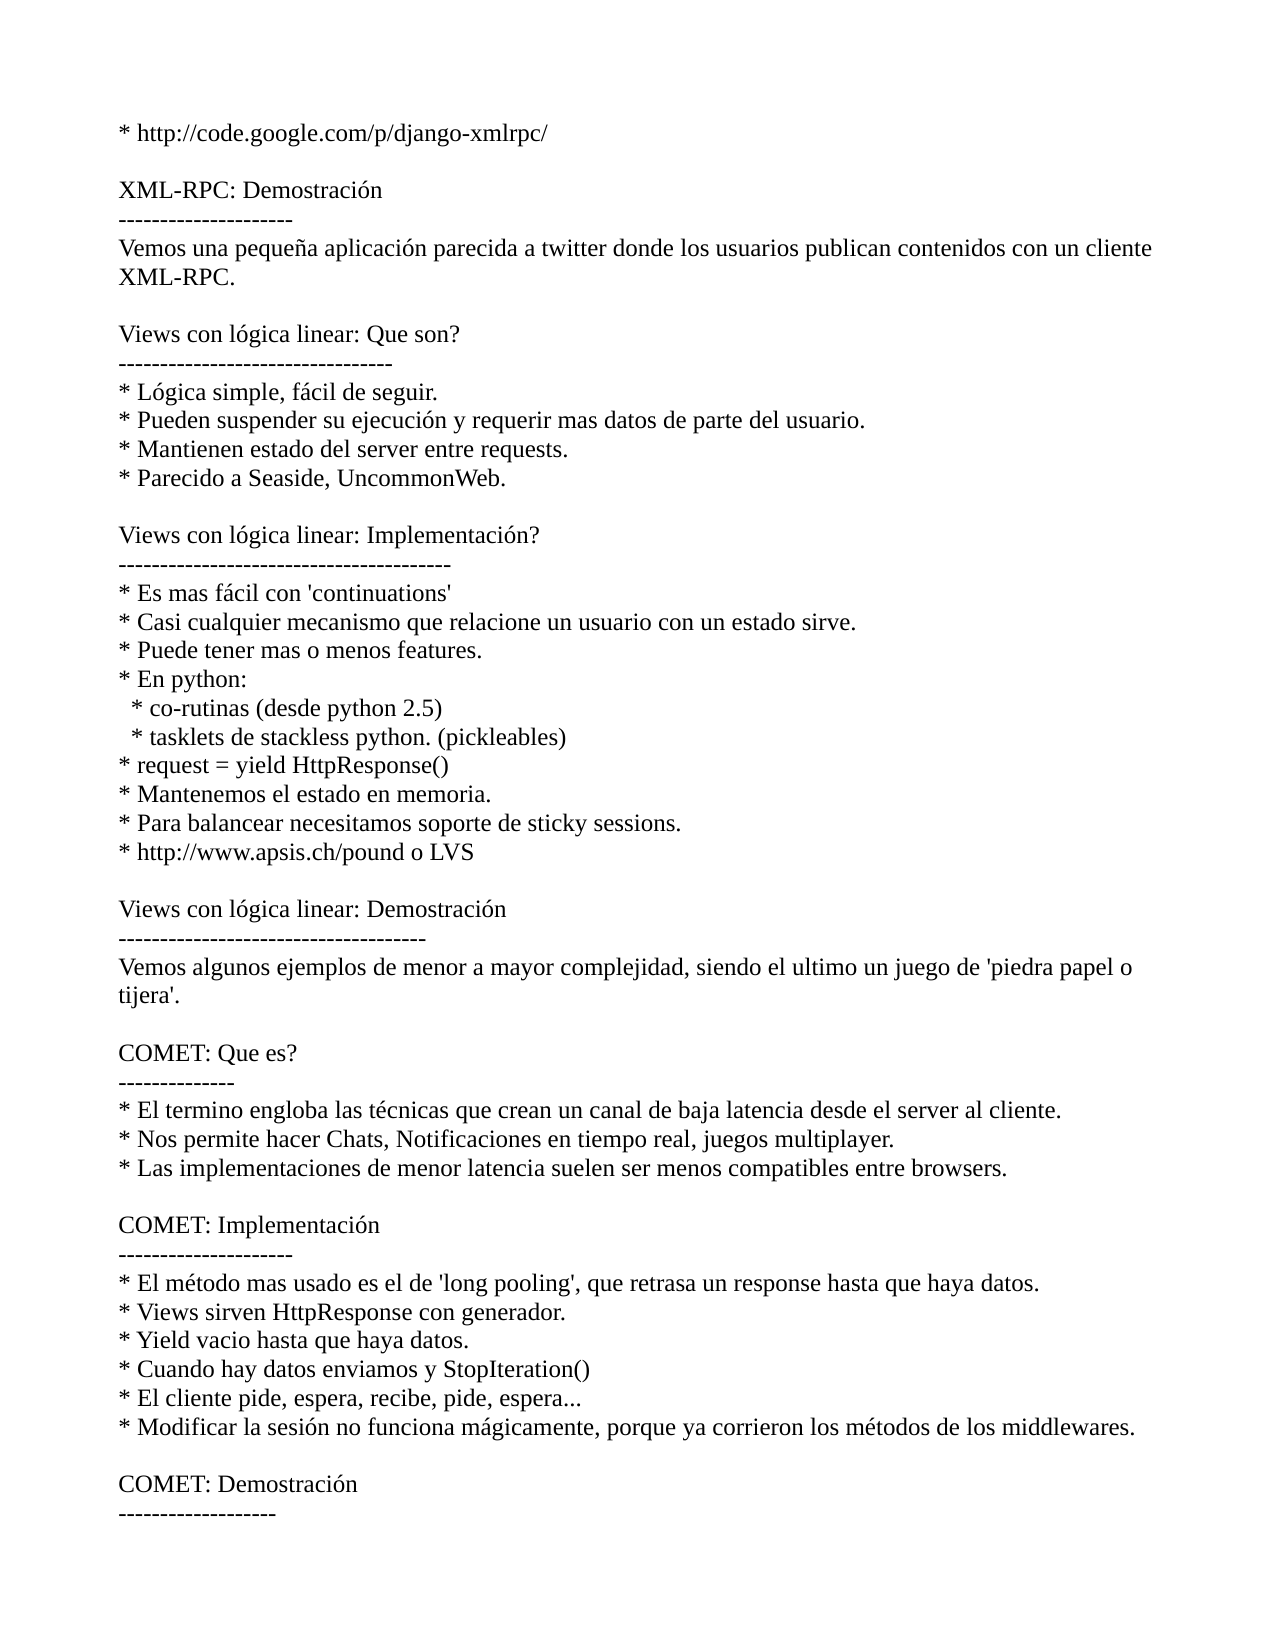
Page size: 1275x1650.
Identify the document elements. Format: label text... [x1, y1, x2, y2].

text * Cuando hay datos enviamos y StopIteration() [118, 1354, 1157, 1383]
text * tasklets de stackless python. (pickleables) [118, 722, 1157, 751]
text * Para balancear necesitamos soporte de sticky sessions. [118, 808, 1157, 837]
text * En python: [118, 664, 1157, 693]
text * Parecido a Seaside, UncommonWeb. [118, 463, 1157, 492]
text COMET: Que es? [118, 1038, 1157, 1067]
text * El método mas usado es el de 'long pooling', que retrasa un response hasta que haya datos. [118, 1268, 1157, 1297]
text * Pueden suspender su ejecución y requerir mas datos de parte del usuario. [118, 406, 1157, 434]
text * co-rutinas (desde python 2.5) [118, 693, 1157, 722]
text XML-RPC: Demostración [118, 176, 1157, 204]
text Vemos una pequeña aplicación parecida a twitter donde los usuarios publican contenidos con un cliente XML-RPC. [118, 233, 1157, 291]
text * El termino engloba las técnicas que crean un canal de baja latencia desde el server al cliente. [118, 1096, 1157, 1124]
text * http://www.apsis.ch/pound o LVS [118, 837, 1157, 866]
text * Nos permite hacer Chats, Notificaciones en tiempo real, juegos multiplayer. [118, 1124, 1157, 1153]
text -------------- [118, 1067, 1157, 1096]
text * Modificar la sesión no funciona mágicamente, porque ya corrieron los métodos de los middlewares. [118, 1412, 1157, 1441]
text Views con lógica linear: Demostración [118, 894, 1157, 923]
text * Casi cualquier mecanismo que relacione un usuario con un estado sirve. [118, 607, 1157, 636]
text * Lógica simple, fácil de seguir. [118, 377, 1157, 406]
text ---------------------------------------- [118, 549, 1157, 578]
text --------------------------------- [118, 348, 1157, 377]
text COMET: Implementación [118, 1211, 1157, 1239]
text * Yield vacio hasta que haya datos. [118, 1326, 1157, 1354]
text ------------------- [118, 1498, 1157, 1527]
text Views con lógica linear: Que son? [118, 319, 1157, 348]
text * Puede tener mas o menos features. [118, 636, 1157, 664]
text * request = yield HttpResponse() [118, 751, 1157, 779]
text * Las implementaciones de menor latencia suelen ser menos compatibles entre browsers. [118, 1153, 1157, 1182]
text --------------------- [118, 1239, 1157, 1268]
text * Es mas fácil con 'continuations' [118, 578, 1157, 607]
text * Mantenemos el estado en memoria. [118, 779, 1157, 808]
text * El cliente pide, espera, recibe, pide, espera... [118, 1383, 1157, 1412]
text * http://code.google.com/p/django-xmlrpc/ [118, 118, 1157, 147]
text COMET: Demostración [118, 1469, 1157, 1498]
text * Mantienen estado del server entre requests. [118, 434, 1157, 463]
text * Views sirven HttpResponse con generador. [118, 1297, 1157, 1326]
text Views con lógica linear: Implementación? [118, 521, 1157, 549]
text ------------------------------------- [118, 923, 1157, 952]
text Vemos algunos ejemplos de menor a mayor complejidad, siendo el ultimo un juego de 'piedra papel o tijera'. [118, 952, 1157, 1009]
text --------------------- [118, 204, 1157, 233]
